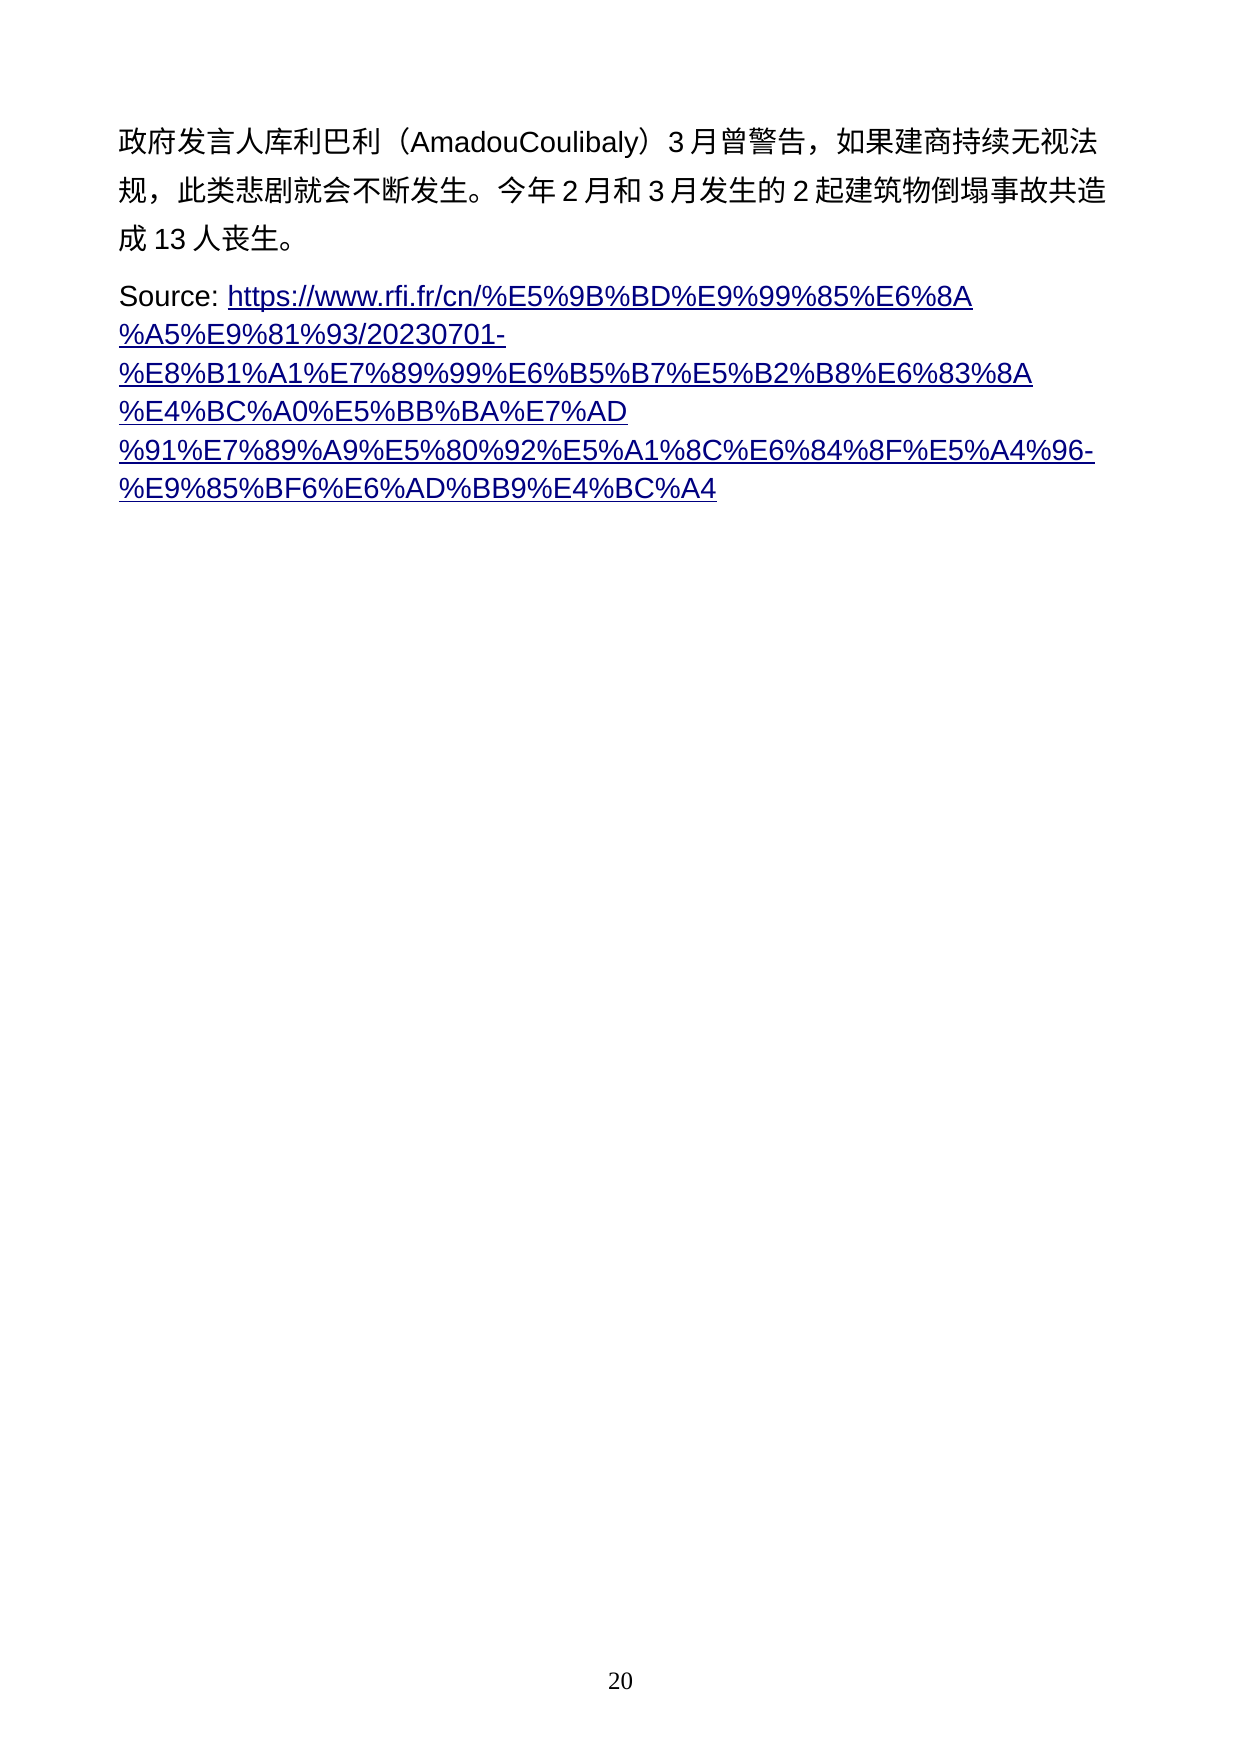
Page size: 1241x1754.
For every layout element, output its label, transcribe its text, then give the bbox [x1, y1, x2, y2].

text Source: https://www.rfi.fr/cn/%E5%9B%BD%E9%99%85%E6%8A%A5%E9%81%93/20230701-%E8%B1%A1%E7%89%99%E6%B5%B7%E5%B2%B8%E6%83%8A%E4%BC%A0%E5%BB%BA%E7%AD%91%E7%89%A9%E5%80%92%E5%A1%8C%E6%84%8F%E5%A4%96-%E9%85%BF6%E6%AD%BB9%E4%BC%A4 [118, 279, 1122, 505]
text 政府发言人库利巴利（AmadouCoulibaly）3月曾警告，如果建商持续无视法规，此类悲剧就会不断发生。今年2月和3月发生的2起建筑物倒塌事故共造成13人丧生。 [118, 118, 1122, 258]
